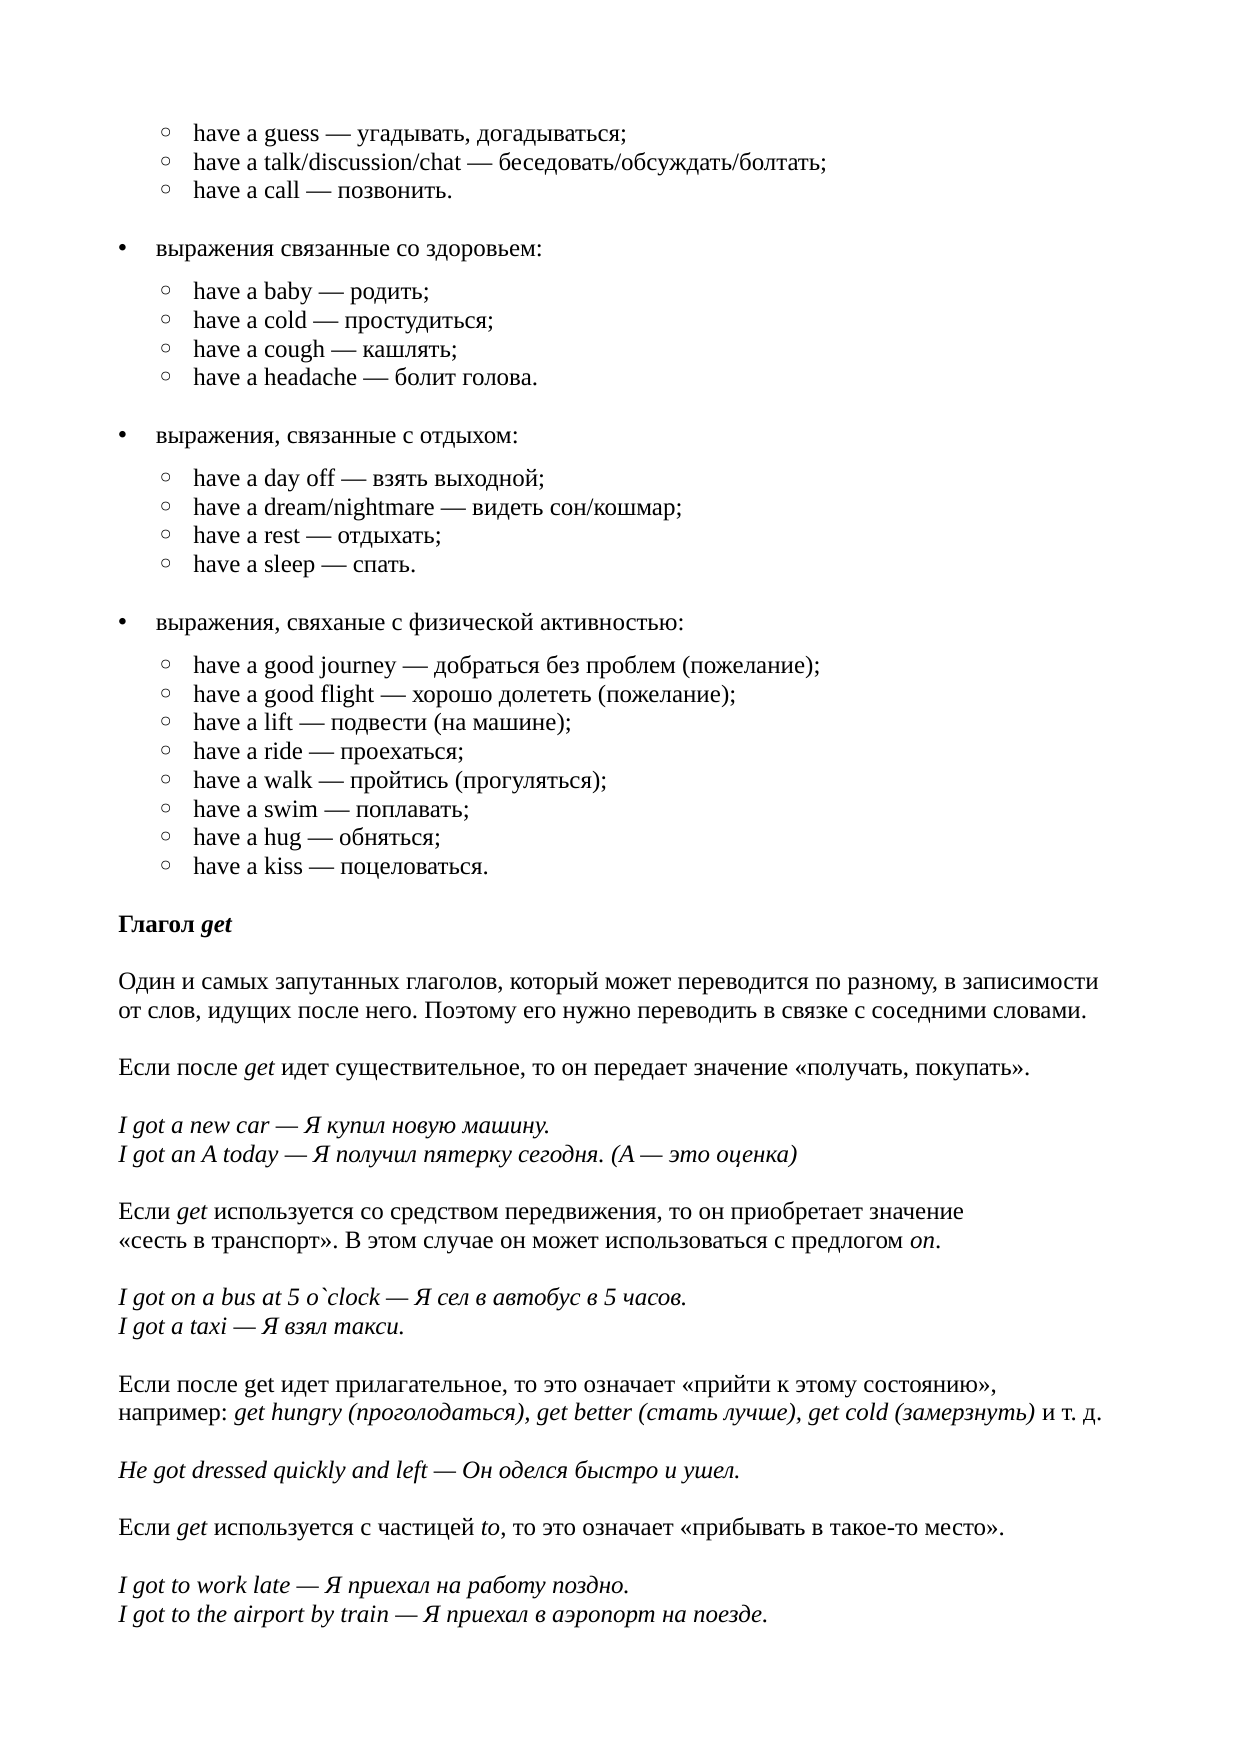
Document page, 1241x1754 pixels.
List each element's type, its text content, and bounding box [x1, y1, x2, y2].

list have a swim — поплавать; [156, 794, 1122, 822]
list have a good flight — хорошо долететь (пожелание); [156, 679, 1122, 707]
list have a lift — подвести (на машине); [156, 707, 1122, 736]
text I got an A today — Я получил пятерку сегодня. (A — это оценка) [118, 1139, 1122, 1167]
text от слов, идущих после него. Поэтому его нужно переводить в связке с соседними словами. [118, 995, 1122, 1024]
list have a cold — простудиться; [156, 305, 1122, 334]
text Если после get идет существительное, то он передает значение «получать, покупать». [118, 1052, 1122, 1081]
text Глагол get [118, 909, 1122, 937]
list have a walk — пройтись (прогуляться); [156, 765, 1122, 794]
text I got a new car — Я купил новую машину. [118, 1110, 1122, 1139]
list have a hug — обняться; [156, 822, 1122, 851]
text Если get используется с частицей to, то это означает «прибывать в такое-то место». [118, 1512, 1122, 1541]
list have a headache — болит голова. [156, 362, 1122, 391]
list выражения, связанные с отдыхом: [118, 420, 1122, 449]
list выражения связанные со здоровьем: [118, 233, 1122, 262]
list have a call — позвонить. [156, 176, 1122, 204]
list have a ride — проехаться; [156, 736, 1122, 765]
text I got to work late — Я приехал на работу поздно. [118, 1570, 1122, 1599]
text He got dressed quickly and left — Он оделся быстро и ушел. [118, 1455, 1122, 1484]
list have a cough — кашлять; [156, 334, 1122, 362]
text Если после get идет прилагательное, то это означает «прийти к этому состоянию», [118, 1369, 1122, 1397]
list have a baby — родить; [156, 276, 1122, 305]
list have a kiss — поцеловаться. [156, 851, 1122, 880]
list выражения, свяханые с физической активностью: [118, 607, 1122, 636]
list have a day off — взять выходной; [156, 463, 1122, 492]
list have a rest — отдыхать; [156, 521, 1122, 549]
text I got on a bus at 5 o`clock — Я сел в автобус в 5 часов. [118, 1282, 1122, 1311]
text I got a taxi — Я взял такси. [118, 1311, 1122, 1340]
text Если get используется со средством передвижения, то он приобретает значение [118, 1196, 1122, 1225]
list have a talk/discussion/chat — беседовать/обсуждать/болтать; [156, 147, 1122, 176]
list have a good journey — добраться без проблем (пожелание); [156, 650, 1122, 679]
text «сесть в транспорт». В этом случае он может использоваться с предлогом on. [118, 1225, 1122, 1254]
list have a guess — угадывать, догадываться; [156, 118, 1122, 147]
text Один и самых запутанных глаголов, который может переводится по разному, в записимости [118, 966, 1122, 995]
list have a dream/nightmare — видеть сон/кошмар; [156, 492, 1122, 521]
text I got to the airport by train — Я приехал в аэропорт на поезде. [118, 1599, 1122, 1627]
text например: get hungry (проголодаться), get better (стать лучше), get cold (замерзнуть) и т. д. [118, 1397, 1122, 1426]
list have a sleep — спать. [156, 549, 1122, 578]
